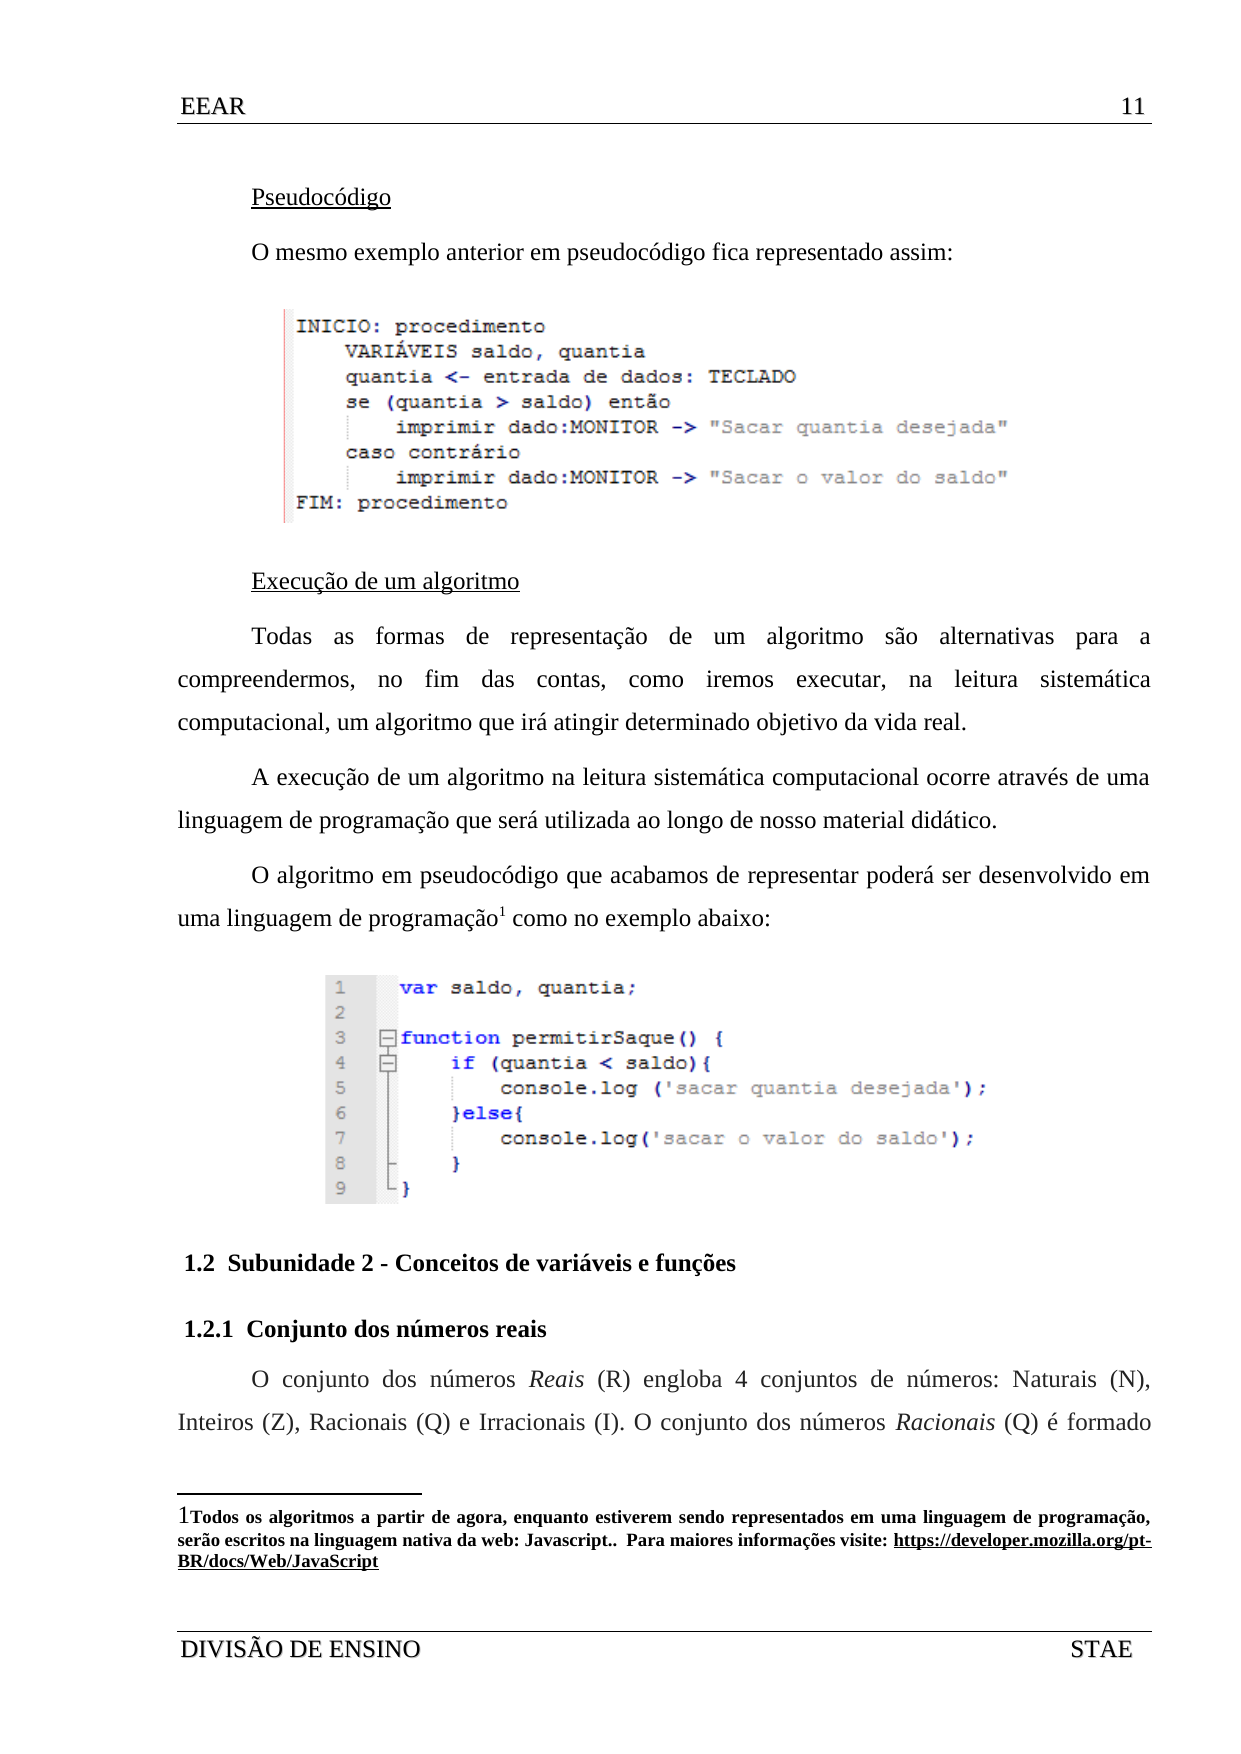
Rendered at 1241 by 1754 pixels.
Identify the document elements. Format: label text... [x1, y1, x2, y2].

picture [325, 975, 1004, 1204]
text A execução de um algoritmo na leitura sistemática computacional ocorre através de uma linguagem de programação que será utilizada ao longo de nosso material didático. [177, 762, 1152, 834]
text Pseudocódigo [177, 182, 1152, 211]
text O conjunto dos números Reais (R) engloba 4 conjuntos de números: Naturais (N), Inteiros (Z), Racionais (Q) e Irracionais (I). O conjunto dos números Racionais (Q) é formado [177, 1364, 1152, 1436]
text O mesmo exemplo anterior em pseudocódigo fica representado assim: [177, 237, 1152, 266]
picture [283, 309, 1045, 523]
text Todas as formas de representação de um algoritmo são alternativas para a compreendermos, no fim das contas, como iremos executar, na leitura sistemática computacional, um algoritmo que irá atingir determinado objetivo da vida real. [177, 621, 1152, 736]
subtitle Subunidade 2 - Conceitos de variáveis e funções [177, 1248, 1152, 1277]
text Execução de um algoritmo [177, 566, 1152, 595]
text O algoritmo em pseudocódigo que acabamos de representar poderá ser desenvolvido em uma linguagem de programação como no exemplo abaixo: [177, 860, 1152, 932]
text Todos os algoritmos a partir de agora, enquanto estiverem sendo representados em uma linguagem de programação, serão escritos na linguagem nativa da web: Javascript.. Para maiores informações visite: https://developer.mozilla.org/pt-BR/docs/Web/JavaScript [177, 1500, 1152, 1572]
subtitle Conjunto dos números reais [177, 1314, 1152, 1343]
